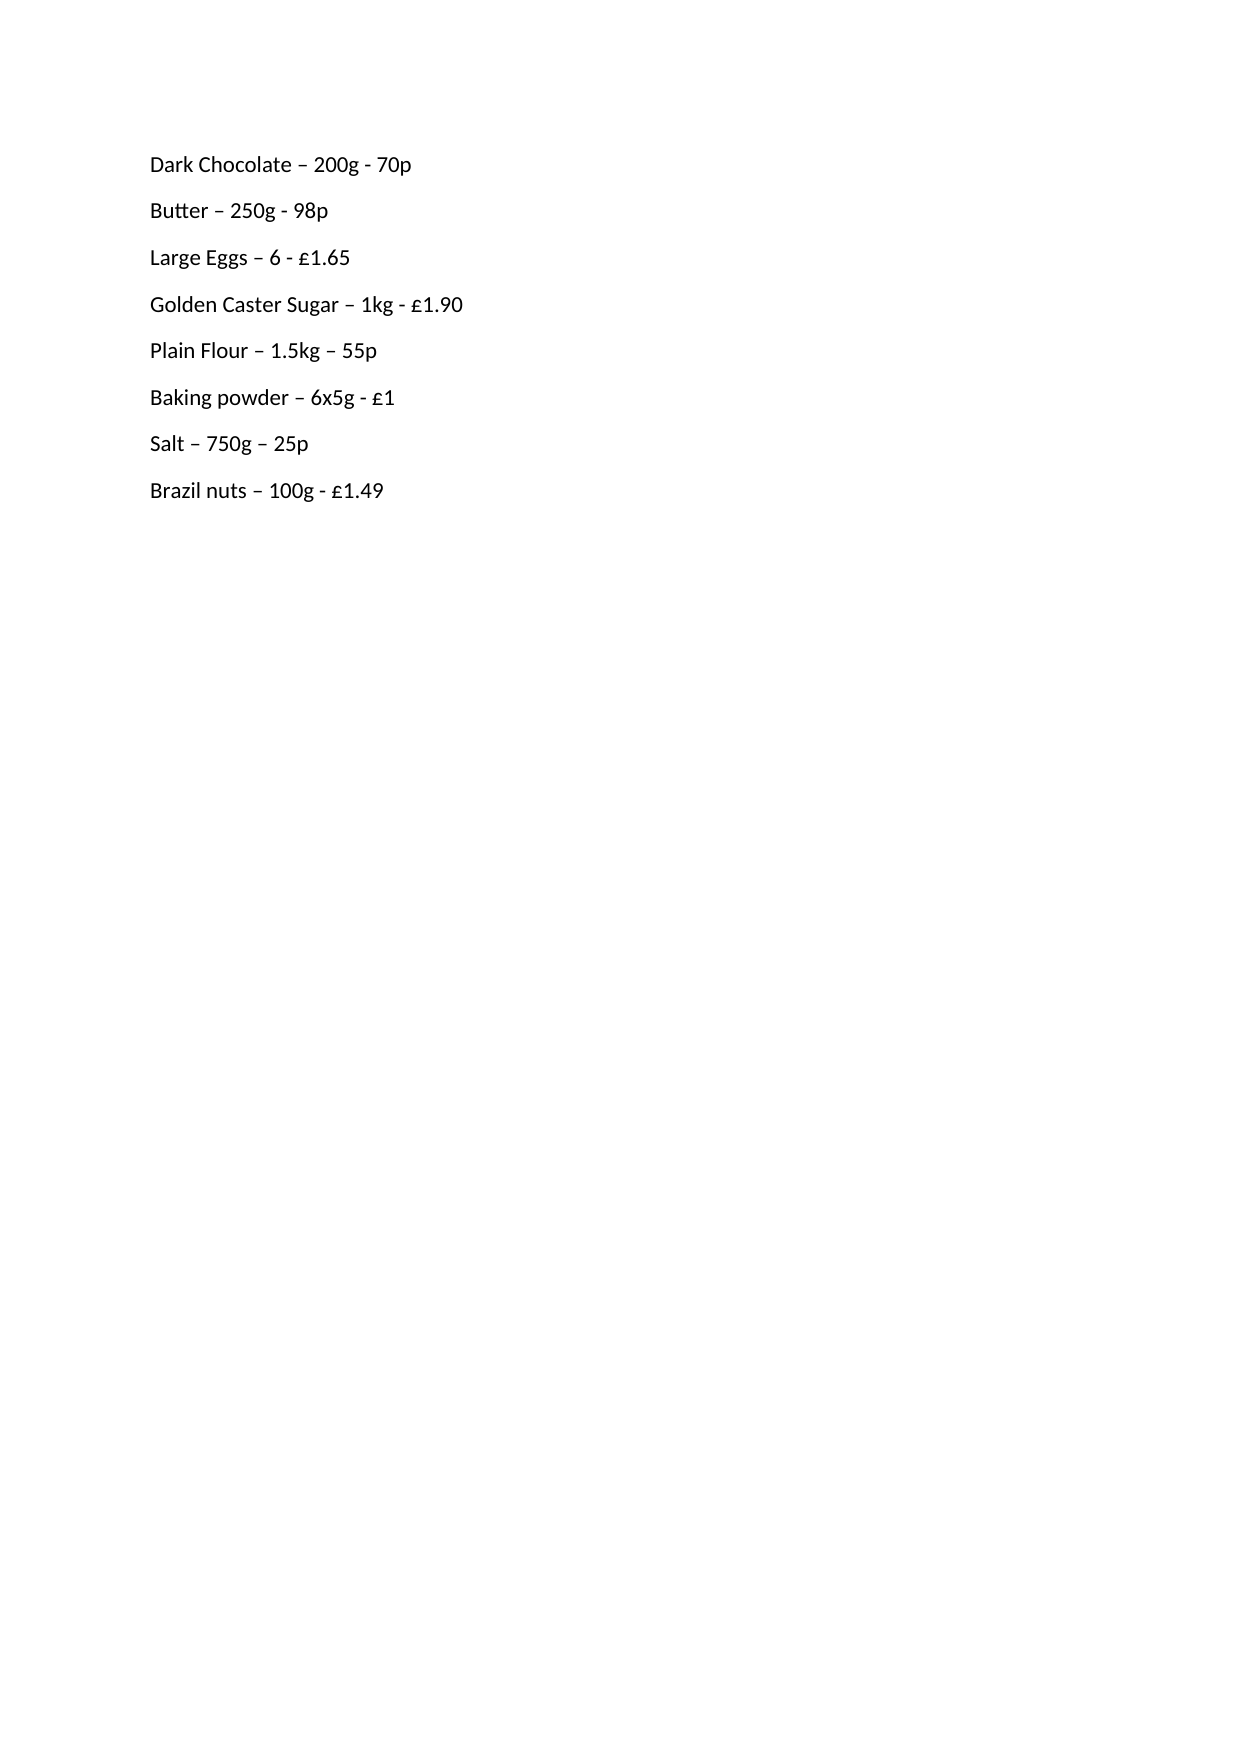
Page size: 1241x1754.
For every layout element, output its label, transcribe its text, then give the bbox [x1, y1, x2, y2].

text Plain Flour – 1.5kg – 55p [150, 336, 1090, 364]
text Golden Caster Sugar – 1kg - £1.90 [150, 290, 1090, 318]
text Salt – 750g – 25p [150, 429, 1090, 457]
text Butter – 250g - 98p [150, 197, 1090, 224]
text Baking powder – 6x5g - £1 [150, 383, 1090, 411]
text Brazil nuts – 100g - £1.49 [150, 476, 1090, 504]
text Dark Chocolate – 200g - 70p [150, 150, 1090, 178]
text Large Eggs – 6 - £1.65 [150, 243, 1090, 271]
